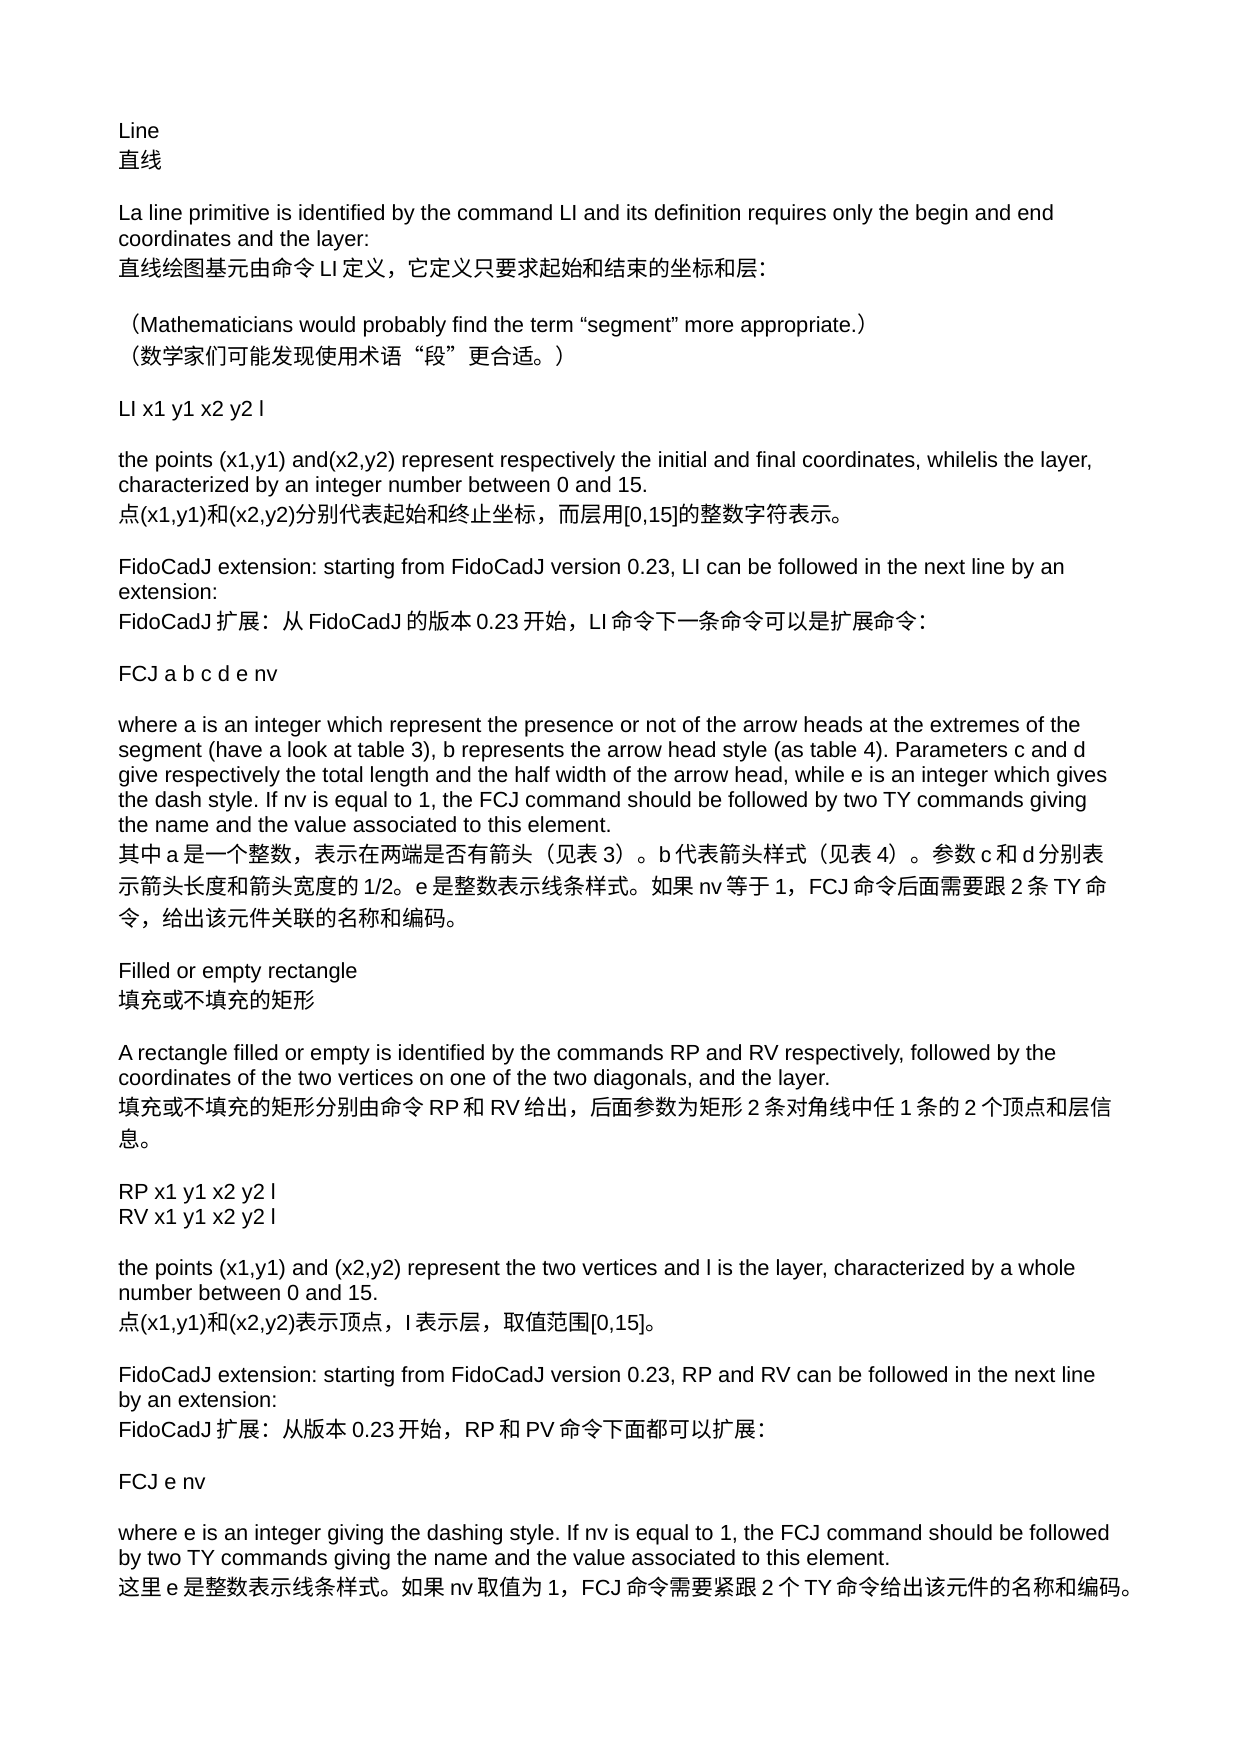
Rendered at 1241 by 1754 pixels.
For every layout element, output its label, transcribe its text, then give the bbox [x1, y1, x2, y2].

text A rectangle filled or empty is identified by the commands RP and RV respectively, followed by the coordinates of the two vertices on one of the two diagonals, and the layer. [118, 1040, 1122, 1090]
text Line [118, 118, 1122, 143]
text 直线绘图基元由命令LI定义，它定义只要求起始和结束的坐标和层： [118, 251, 1122, 282]
text FCJ e nv [118, 1469, 1122, 1494]
text 点(x1,y1)和(x2,y2)表示顶点，I表示层，取值范围[0,15]。 [118, 1305, 1122, 1336]
text 填充或不填充的矩形分别由命令RP和RV给出，后面参数为矩形2条对角线中任1条的2个顶点和层信息。 [118, 1090, 1122, 1153]
text 直线 [118, 143, 1122, 175]
text FCJ a b c d e nv [118, 661, 1122, 686]
text the points (x1,y1) and(x2,y2) represent respectively the initial and final coordinates, whilelis the layer, characterized by an integer number between 0 and 15. [118, 446, 1122, 497]
text the points (x1,y1) and (x2,y2) represent the two vertices and l is the layer, characterized by a whole number between 0 and 15. [118, 1254, 1122, 1305]
text 其中a是一个整数，表示在两端是否有箭头（见表3）。b代表箭头样式（见表4）。参数c和d分别表示箭头长度和箭头宽度的1/2。e是整数表示线条样式。如果nv等于1，FCJ命令后面需要跟2条TY命令，给出该元件关联的名称和编码。 [118, 837, 1122, 932]
text （数学家们可能发现使用术语“段”更合适。） [118, 339, 1122, 371]
text Filled or empty rectangle [118, 958, 1122, 983]
text where a is an integer which represent the presence or not of the arrow heads at the extremes of the segment (have a look at table 3), b represents the arrow head style (as table 4). Parameters c and d give respectively the total length and the half width of the arrow head, while e is an integer which gives the dash style. If nv is equal to 1, the FCJ command should be followed by two TY commands giving the name and the value associated to this element. [118, 711, 1122, 837]
text RP x1 y1 x2 y2 l [118, 1179, 1122, 1204]
text FidoCadJ扩展：从版本0.23开始，RP和PV命令下面都可以扩展： [118, 1412, 1122, 1444]
text FidoCadJ extension: starting from FidoCadJ version 0.23, LI can be followed in the next line by an extension: [118, 554, 1122, 604]
text （Mathematicians would probably find the term “segment” more appropriate.） [118, 307, 1122, 339]
text 点(x1,y1)和(x2,y2)分别代表起始和终止坐标，而层用[0,15]的整数字符表示。 [118, 497, 1122, 528]
text RV x1 y1 x2 y2 l [118, 1204, 1122, 1229]
text 填充或不填充的矩形 [118, 983, 1122, 1014]
text FidoCadJ extension: starting from FidoCadJ version 0.23, RP and RV can be followed in the next line by an extension: [118, 1362, 1122, 1412]
text where e is an integer giving the dashing style. If nv is equal to 1, the FCJ command should be followed by two TY commands giving the name and the value associated to this element. [118, 1519, 1122, 1570]
text LI x1 y1 x2 y2 l [118, 396, 1122, 421]
text La line primitive is identified by the command LI and its definition requires only the begin and end coordinates and the layer: [118, 200, 1122, 251]
text FidoCadJ扩展：从FidoCadJ的版本0.23开始，LI命令下一条命令可以是扩展命令： [118, 604, 1122, 636]
text 这里e是整数表示线条样式。如果nv取值为1，FCJ命令需要紧跟2个TY命令给出该元件的名称和编码。 [118, 1570, 1122, 1601]
